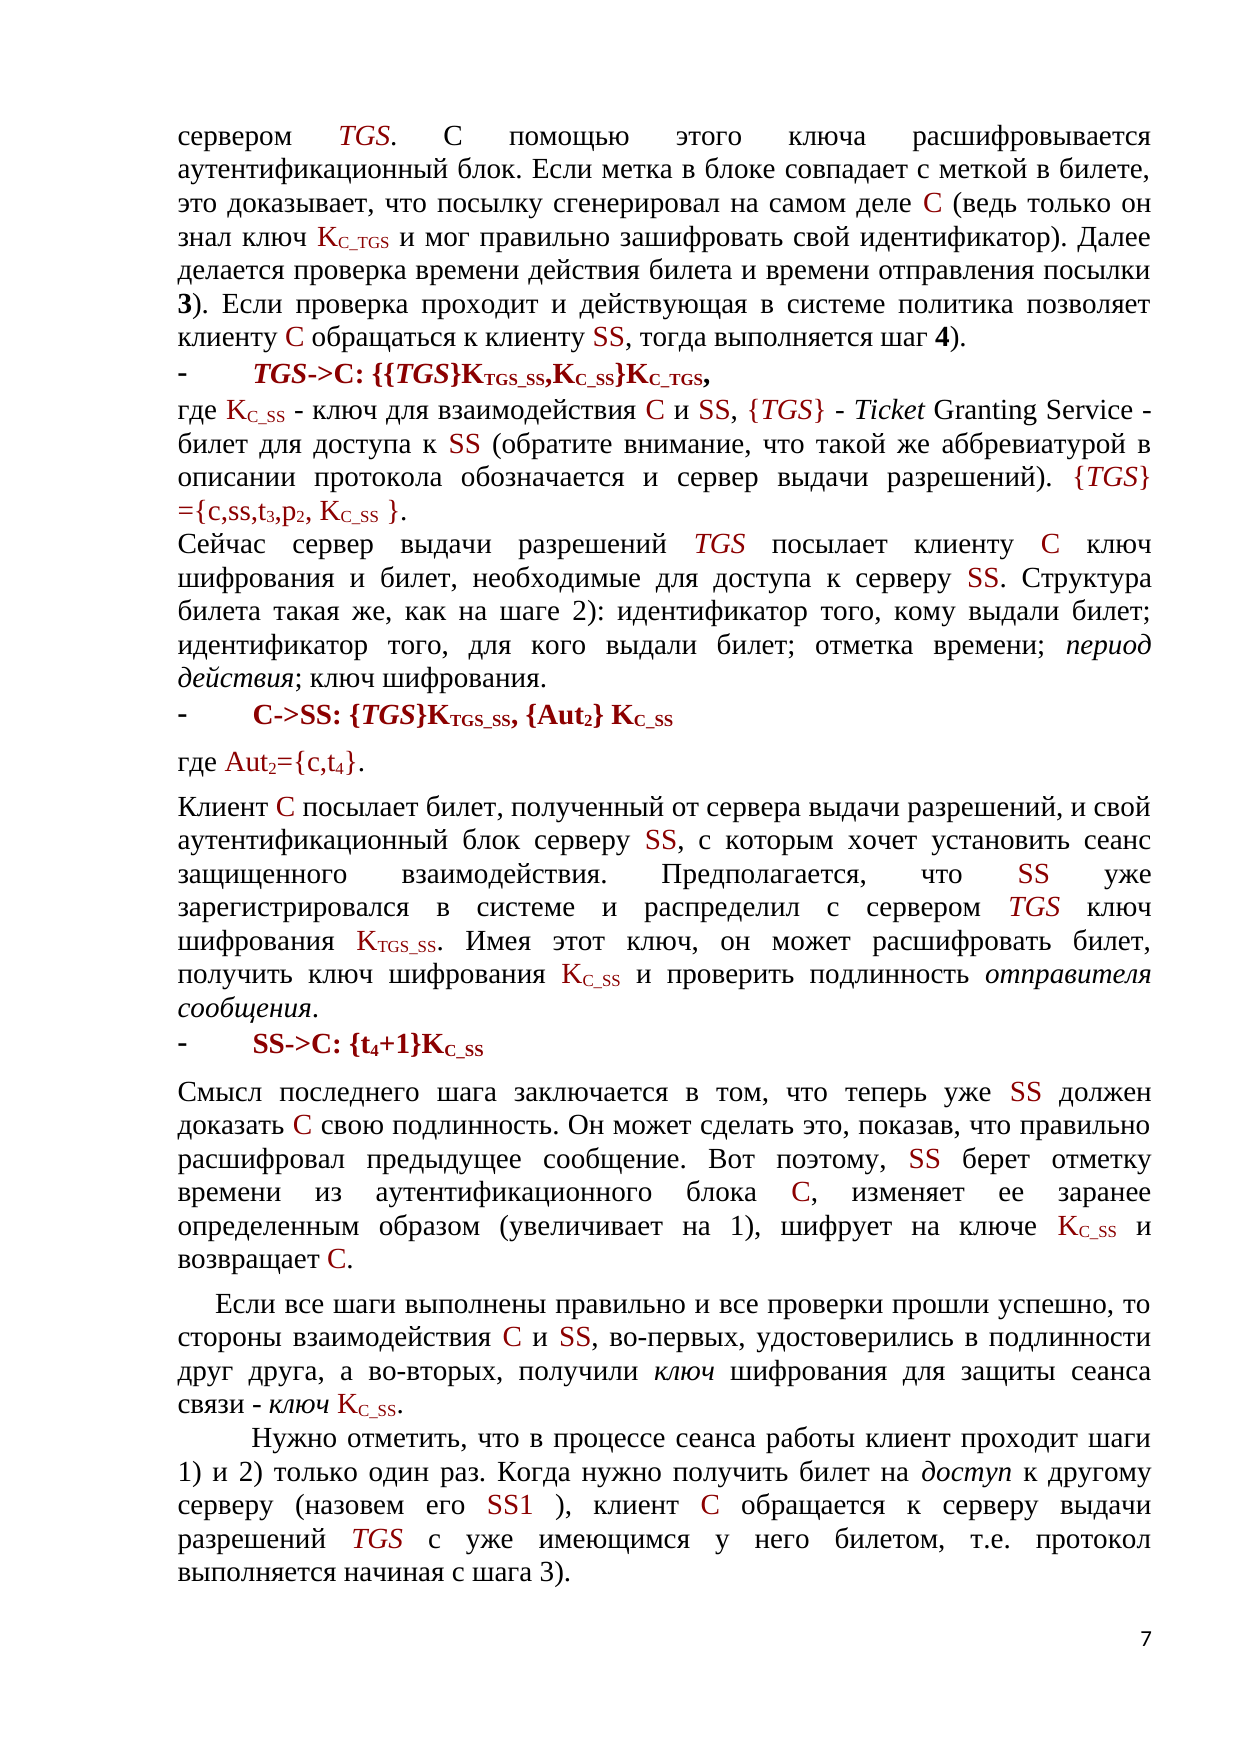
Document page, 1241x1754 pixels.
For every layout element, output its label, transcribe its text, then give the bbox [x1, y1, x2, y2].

subtitle Нужно отметить, что в процессе сеанса работы клиент проходит шаги 1) и 2) только один раз. Когда нужно получить билет на доступ к другому серверу (назовем его SS1 ), клиент С обращается к серверу выдачи разрешений TGS с уже имеющимся у него билетом, т.е. протокол выполняется начиная с шага 3). [177, 1420, 1152, 1588]
list SS->C: {t4+1}KC_SS [177, 1026, 1152, 1060]
text Сейчас сервер выдачи разрешений TGS посылает клиенту C ключ шифрования и билет, необходимые для доступа к серверу SS. Структура билета такая же, как на шаге 2): идентификатор того, кому выдали билет; идентификатор того, для кого выдали билет; отметка времени; период действия; ключ шифрования. [177, 526, 1152, 694]
text Смысл последнего шага заключается в том, что теперь уже SS должен доказать C свою подлинность. Он может сделать это, показав, что правильно расшифровал предыдущее сообщение. Вот поэтому, SS берет отметку времени из аутентификационного блока C, изменяет ее заранее определенным образом (увеличивает на 1), шифрует на ключе KC_SS и возвращает C. [177, 1074, 1152, 1275]
text где Aut2={c,t4}. [177, 744, 1152, 778]
list TGS->C: {{TGS}KTGS_SS,KC_SS}KC_TGS, [177, 356, 1152, 389]
subtitle сервером TGS. С помощью этого ключа расшифровывается аутентификационный блок. Если метка в блоке совпадает с меткой в билете, это доказывает, что посылку сгенерировал на самом деле С (ведь только он знал ключ KC_TGS и мог правильно зашифровать свой идентификатор). Далее делается проверка времени действия билета и времени отправления посылки 3). Если проверка проходит и действующая в системе политика позволяет клиенту С обращаться к клиенту SS, тогда выполняется шаг 4). [177, 118, 1152, 353]
list C->SS: {TGS}KTGS_SS, {Aut2} KC_SS [177, 697, 1152, 731]
text Если все шаги выполнены правильно и все проверки прошли успешно, то стороны взаимодействия C и SS, во-первых, удостоверились в подлинности друг друга, а во-вторых, получили ключ шифрования для защиты сеанса связи - ключ KC_SS. [177, 1286, 1152, 1420]
text где KC_SS - ключ для взаимодействия C и SS, {TGS} - Ticket Granting Service - билет для доступа к SS (обратите внимание, что такой же аббревиатурой в описании протокола обозначается и сервер выдачи разрешений). {TGS} ={с,ss,t3,p2, KC_SS }. [177, 392, 1152, 526]
text Клиент C посылает билет, полученный от сервера выдачи разрешений, и свой аутентификационный блок серверу SS, с которым хочет установить сеанс защищенного взаимодействия. Предполагается, что SS уже зарегистрировался в системе и распределил с сервером TGS ключ шифрования KTGS_SS. Имея этот ключ, он может расшифровать билет, получить ключ шифрования KC_SS и проверить подлинность отправителя сообщения. [177, 789, 1152, 1023]
